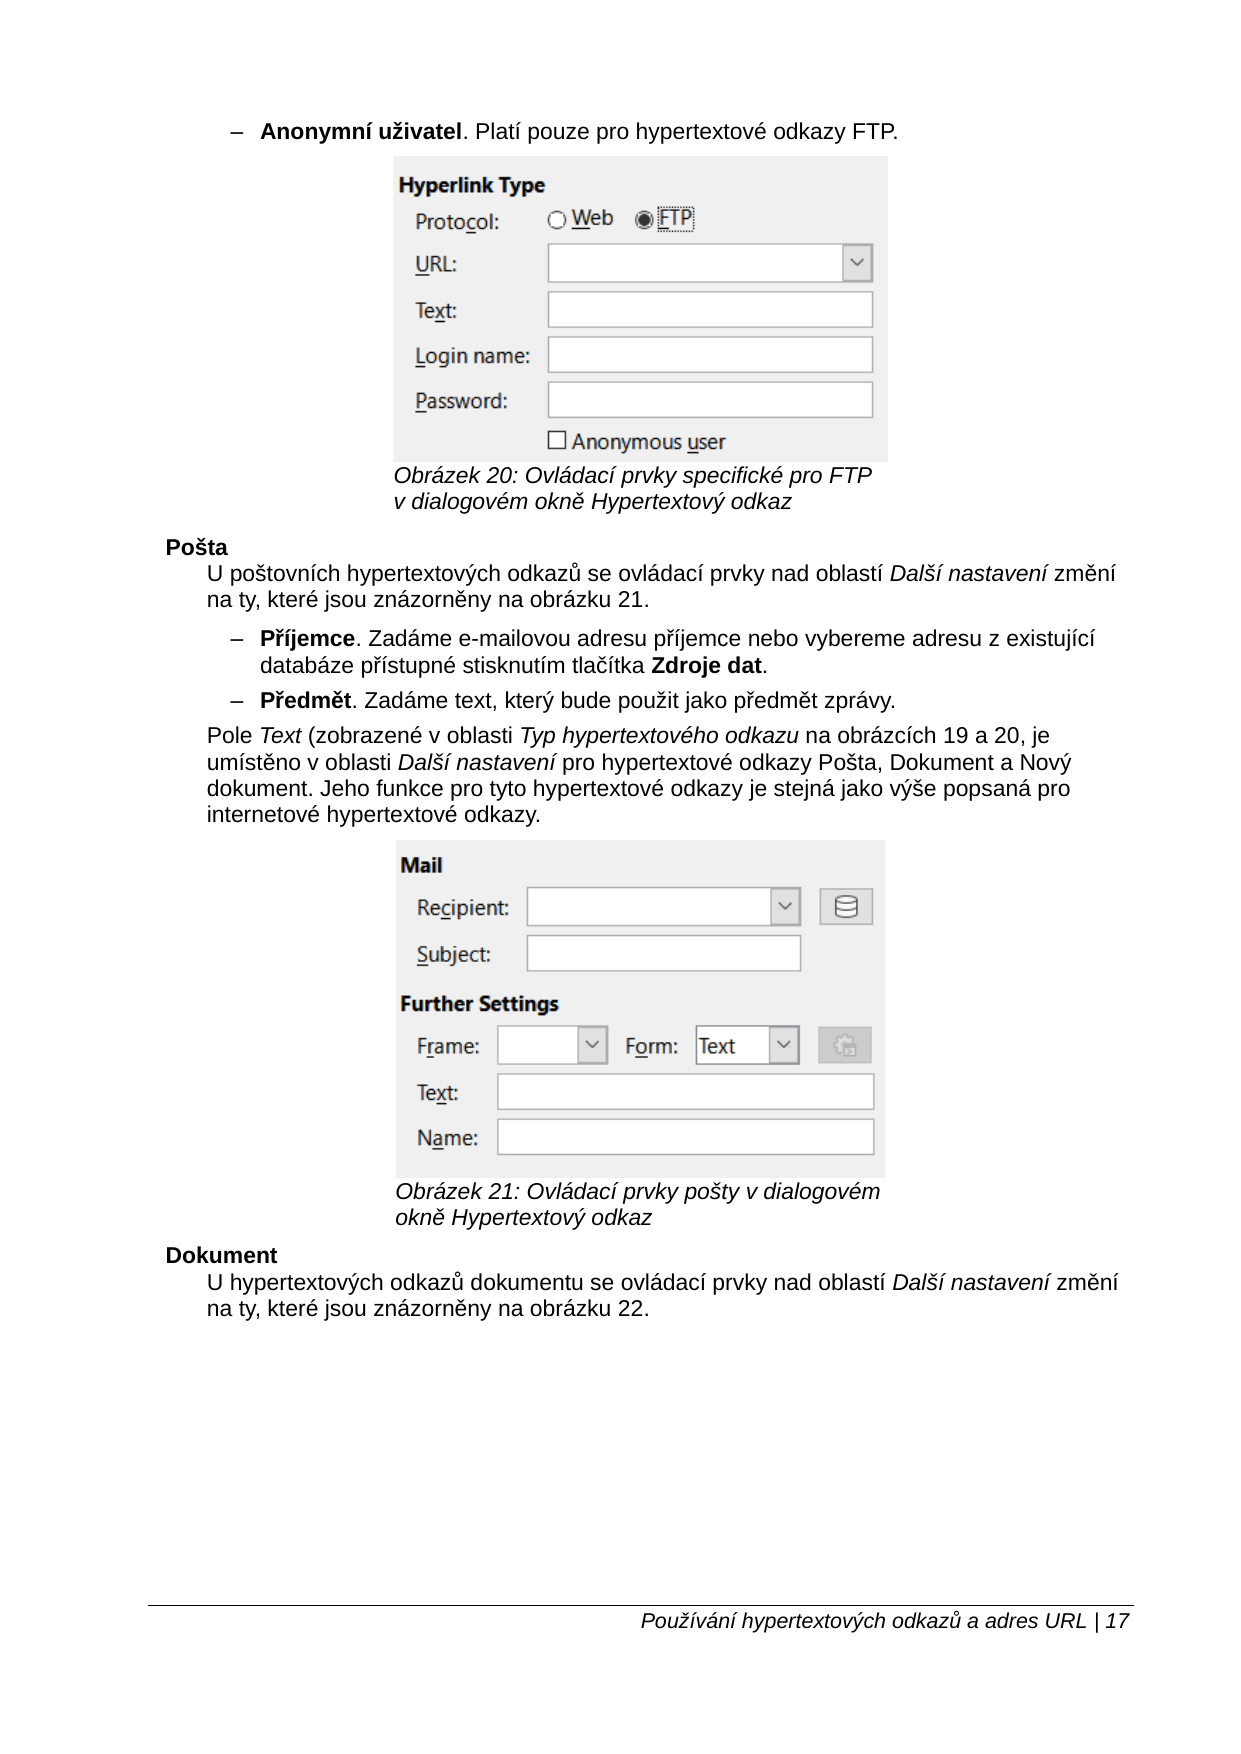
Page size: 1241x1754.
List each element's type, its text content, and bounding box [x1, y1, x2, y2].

list Příjemce. Zadáme e-mailovou adresu příjemce nebo vybereme adresu z existující databáze přístupné stisknutím tlačítka Zdroje dat. [230, 625, 1134, 678]
picture [396, 840, 886, 1178]
list Předmět. Zadáme text, který bude použit jako předmět zprávy. [230, 687, 1134, 713]
list Anonymní uživatel. Platí pouze pro hypertextové odkazy FTP. [230, 118, 1134, 144]
text Dokument [165, 1242, 1134, 1269]
text Obrázek 21: Ovládací prvky pošty v dialogovém okně Hypertextový odkaz [395, 840, 886, 1231]
text Pošta [165, 534, 1134, 560]
text Obrázek 20: Ovládací prvky specifické pro FTP v dialogovém okně Hypertextový odkaz [393, 462, 888, 514]
picture [393, 156, 889, 462]
text Pole Text (zobrazené v oblasti Typ hypertextového odkazu na obrázcích 19 a 20, je umístěno v oblasti Další nastavení pro hypertextové odkazy Pošta, Dokument a Nový dokument. Jeho funkce pro tyto hypertextové odkazy je stejná jako výše popsaná pro internetové hypertextové odkazy. [207, 722, 1134, 827]
text U poštovních hypertextových odkazů se ovládací prvky nad oblastí Další nastavení změní na ty, které jsou znázorněny na obrázku 21. [207, 560, 1134, 613]
text U hypertextových odkazů dokumentu se ovládací prvky nad oblastí Další nastavení změní na ty, které jsou znázorněny na obrázku 22. [207, 1269, 1134, 1322]
